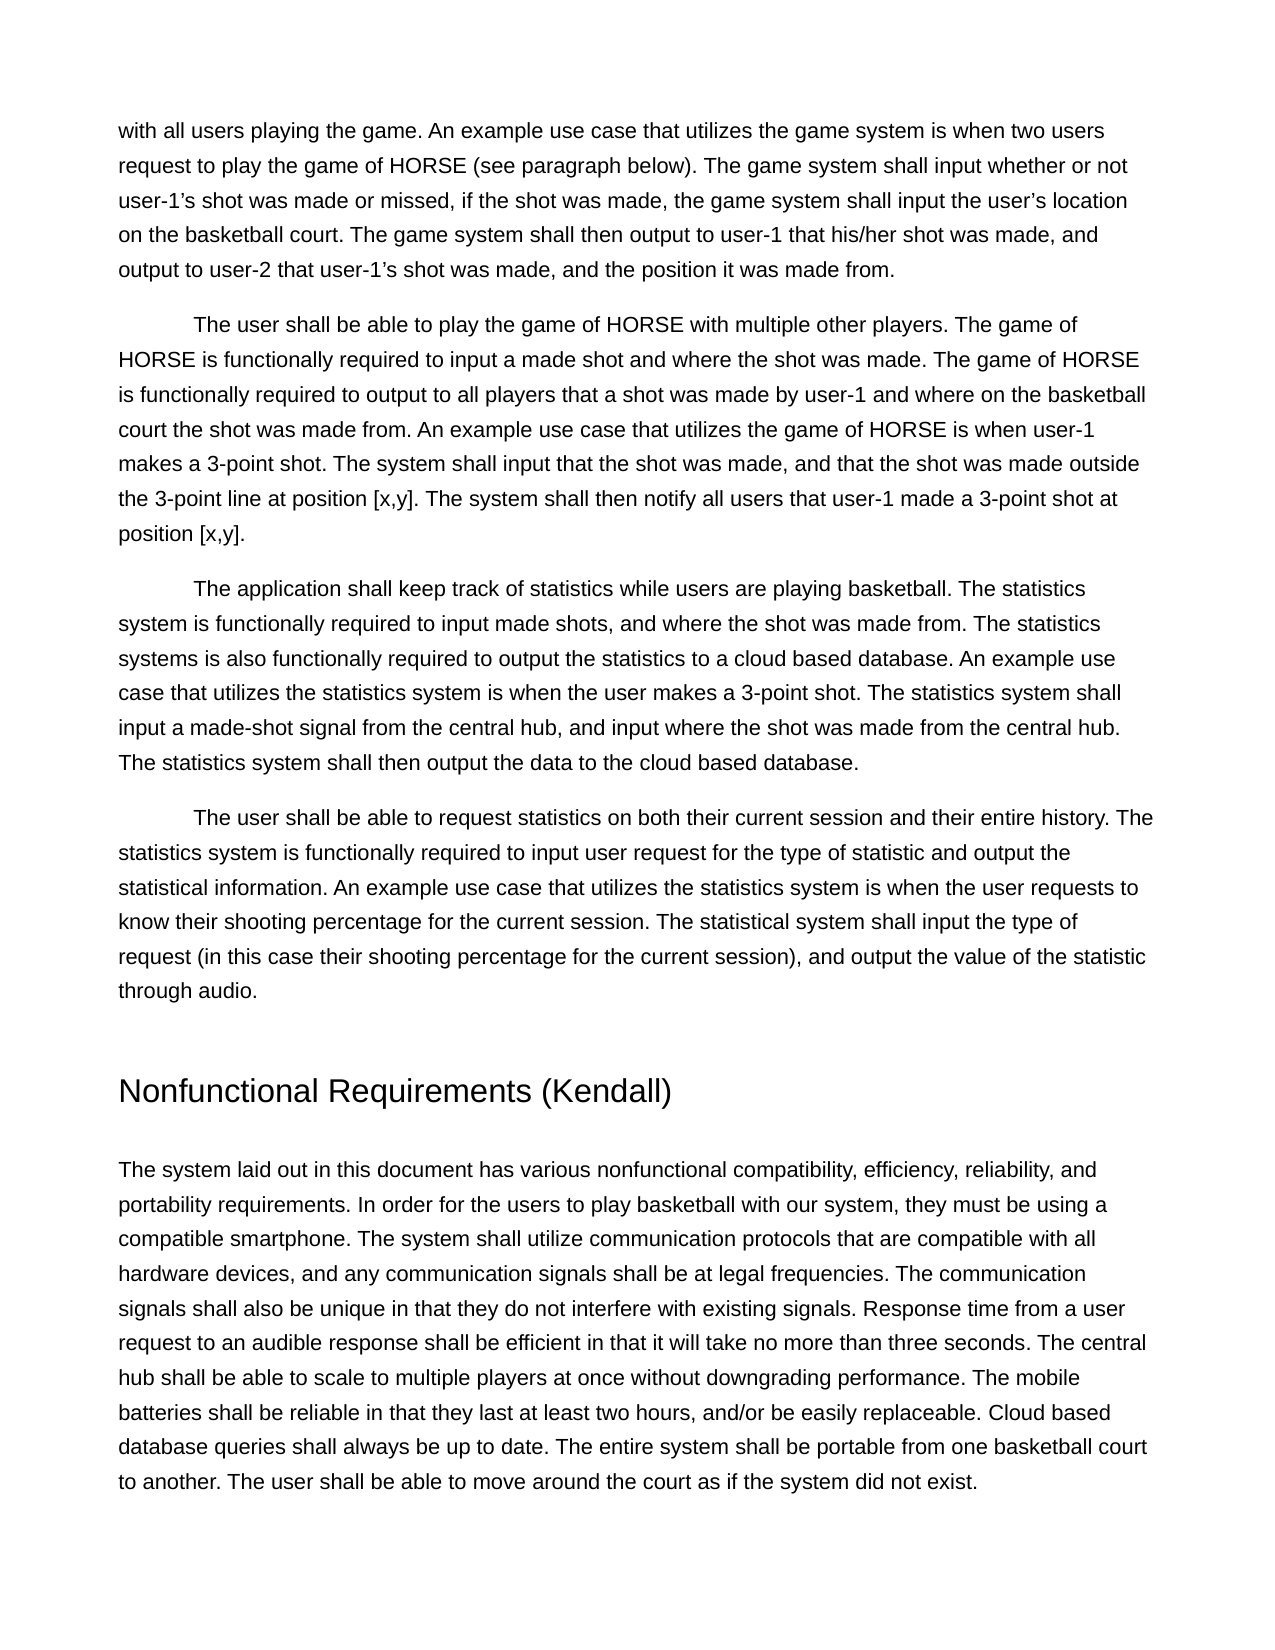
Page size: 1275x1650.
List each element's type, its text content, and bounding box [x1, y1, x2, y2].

text The application shall keep track of statistics while users are playing basketball. The statistics system is functionally required to input made shots, and where the shot was made from. The statistics systems is also functionally required to output the statistics to a cloud based database. An example use case that utilizes the statistics system is when the user makes a 3-point shot. The statistics system shall input a made-shot signal from the central hub, and input where the shot was made from the central hub. The statistics system shall then output the data to the cloud based database. [118, 576, 1157, 775]
text The system laid out in this document has various nonfunctional compatibility, efficiency, reliability, and portability requirements. In order for the users to play basketball with our system, they must be using a compatible smartphone. The system shall utilize communication protocols that are compatible with all hardware devices, and any communication signals shall be at legal frequencies. The communication signals shall also be unique in that they do not interfere with existing signals. Response time from a user request to an audible response shall be efficient in that it will take no more than three seconds. The central hub shall be able to scale to multiple players at once without downgrading performance. The mobile batteries shall be reliable in that they last at least two hours, and/or be easily replaceable. Cloud based database queries shall always be up to date. The entire system shall be portable from one basketball court to another. The user shall be able to move around the court as if the system did not exist. [118, 1157, 1157, 1494]
text with all users playing the game. An example use case that utilizes the game system is when two users request to play the game of HORSE (see paragraph below). The game system shall input whether or not user-1’s shot was made or missed, if the shot was made, the game system shall input the user’s location on the basketball court. The game system shall then output to user-1 that his/her shot was made, and output to user-2 that user-1’s shot was made, and the position it was made from. [118, 118, 1157, 282]
subtitle Nonfunctional Requirements (Kendall) [118, 1071, 1157, 1109]
text The user shall be able to request statistics on both their current session and their entire history. The statistics system is functionally required to input user request for the type of statistic and output the statistical information. An example use case that utilizes the statistics system is when the user requests to know their shooting percentage for the current session. The statistical system shall input the type of request (in this case their shooting percentage for the current session), and output the value of the statistic through audio. [118, 805, 1157, 1004]
text The user shall be able to play the game of HORSE with multiple other players. The game of HORSE is functionally required to input a made shot and where the shot was made. The game of HORSE is functionally required to output to all players that a shot was made by user-1 and where on the basketball court the shot was made from. An example use case that utilizes the game of HORSE is when user-1 makes a 3-point shot. The system shall input that the shot was made, and that the shot was made outside the 3-point line at position [x,y]. The system shall then notify all users that user-1 made a 3-point shot at position [x,y]. [118, 312, 1157, 546]
